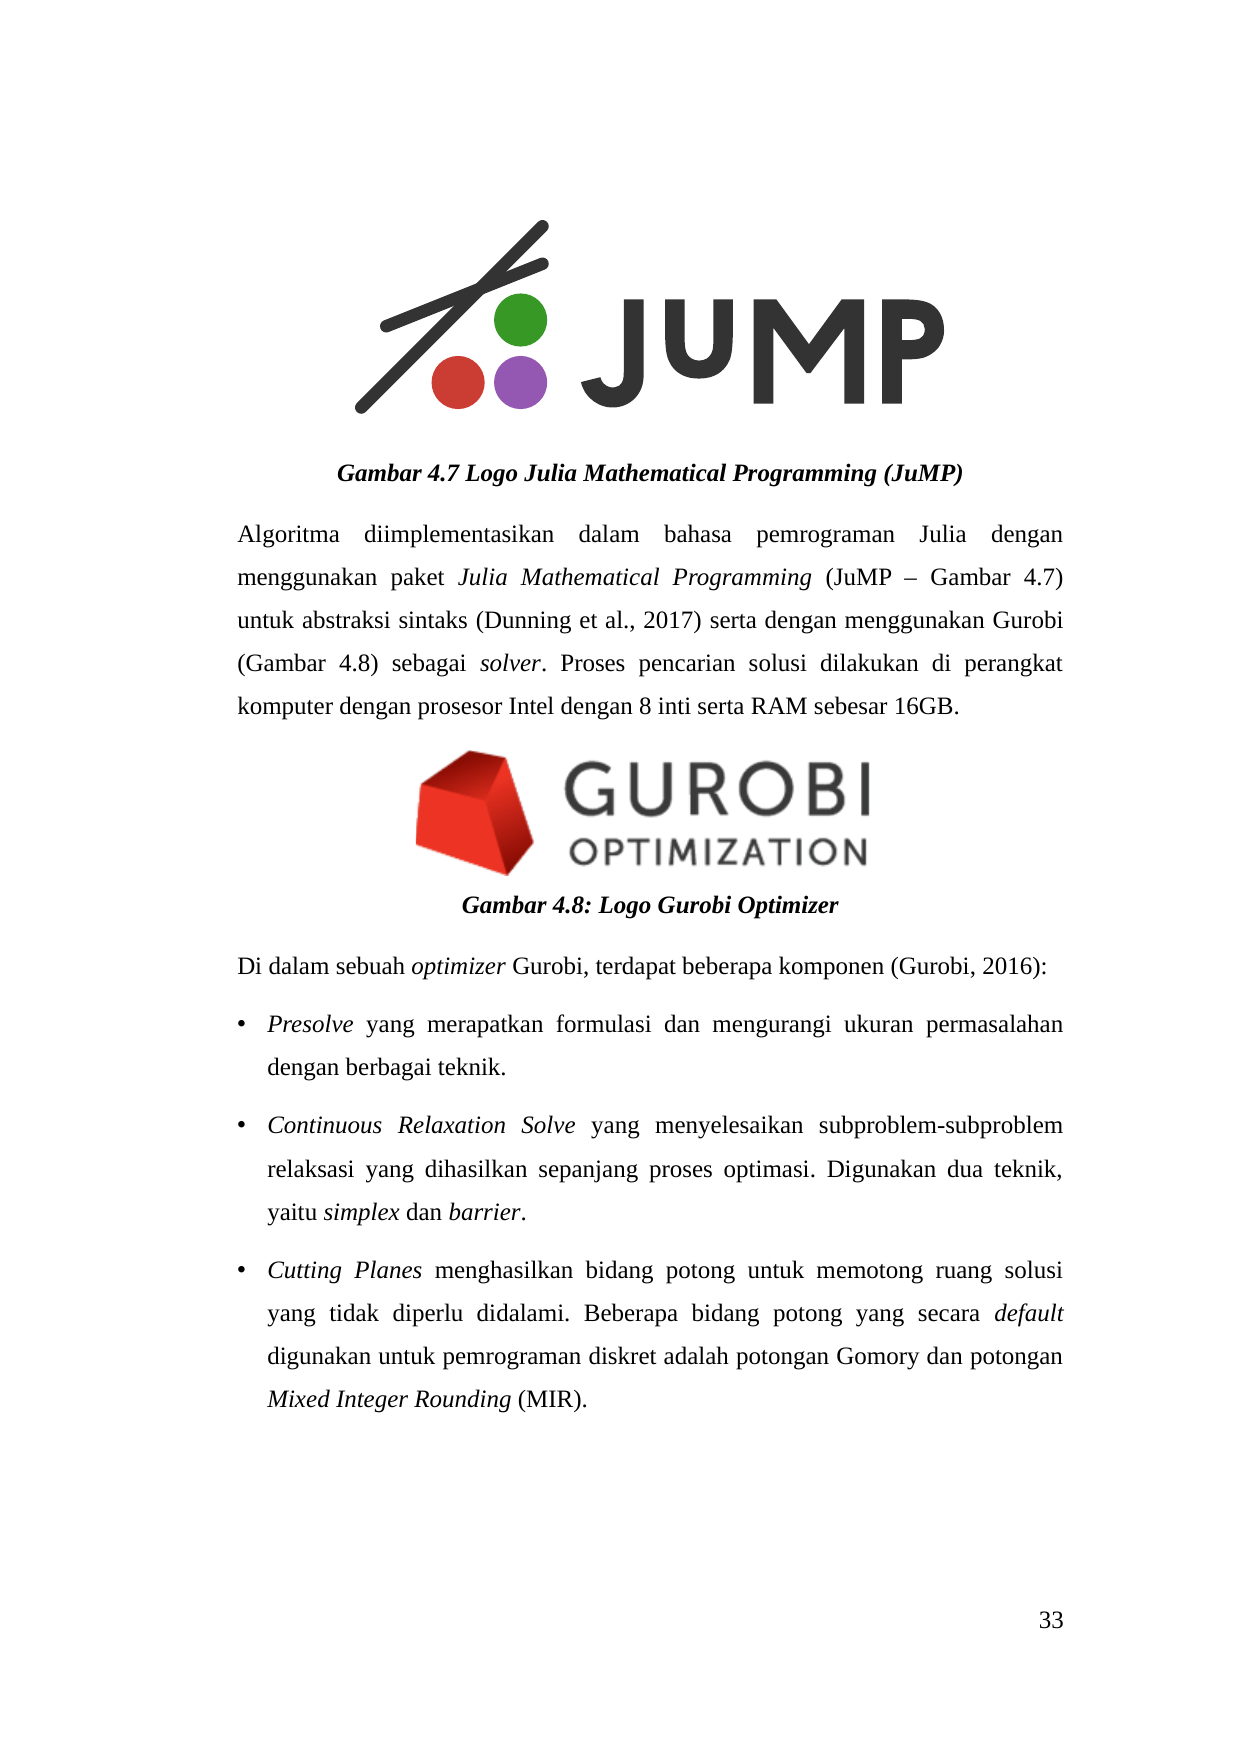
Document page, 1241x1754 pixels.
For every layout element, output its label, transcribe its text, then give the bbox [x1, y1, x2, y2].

list Cutting Planes menghasilkan bidang potong untuk memotong ruang solusi yang tidak diperlu didalami. Beberapa bidang potong yang secara default digunakan untuk pemrograman diskret adalah potongan Gomory dan potongan Mixed Integer Rounding (MIR). [237, 1255, 1063, 1413]
text Algoritma diimplementasikan dalam bahasa pemrograman Julia dengan menggunakan paket Julia Mathematical Programming (JuMP – Gambar 4.7) untuk abstraksi sintaks (Dunning et al., 2017) serta dengan menggunakan Gurobi (Gambar 4.8) sebagai solver. Proses pencarian solusi dilakukan di perangkat komputer dengan prosesor Intel dengan 8 inti serta RAM sebesar 16GB. [237, 177, 1063, 720]
text Di dalam sebuah optimizer Gurobi, terdapat beberapa komponen (Gurobi, 2016): [237, 749, 1063, 980]
picture [415, 750, 885, 876]
text Gambar 4.8: Logo Gurobi Optimizer [416, 876, 884, 919]
list Continuous Relaxation Solve yang menyelesaikan subproblem-subproblem relaksasi yang dihasilkan sepanjang proses optimasi. Digunakan dua teknik, yaitu simplex dan barrier. [237, 1111, 1063, 1226]
text Gambar 4.7 Logo Julia Mathematical Programming (JuMP) [321, 207, 979, 487]
list Presolve yang merapatkan formulasi dan mengurangi ukuran permasalahan dengan berbagai teknik. [237, 1009, 1063, 1081]
